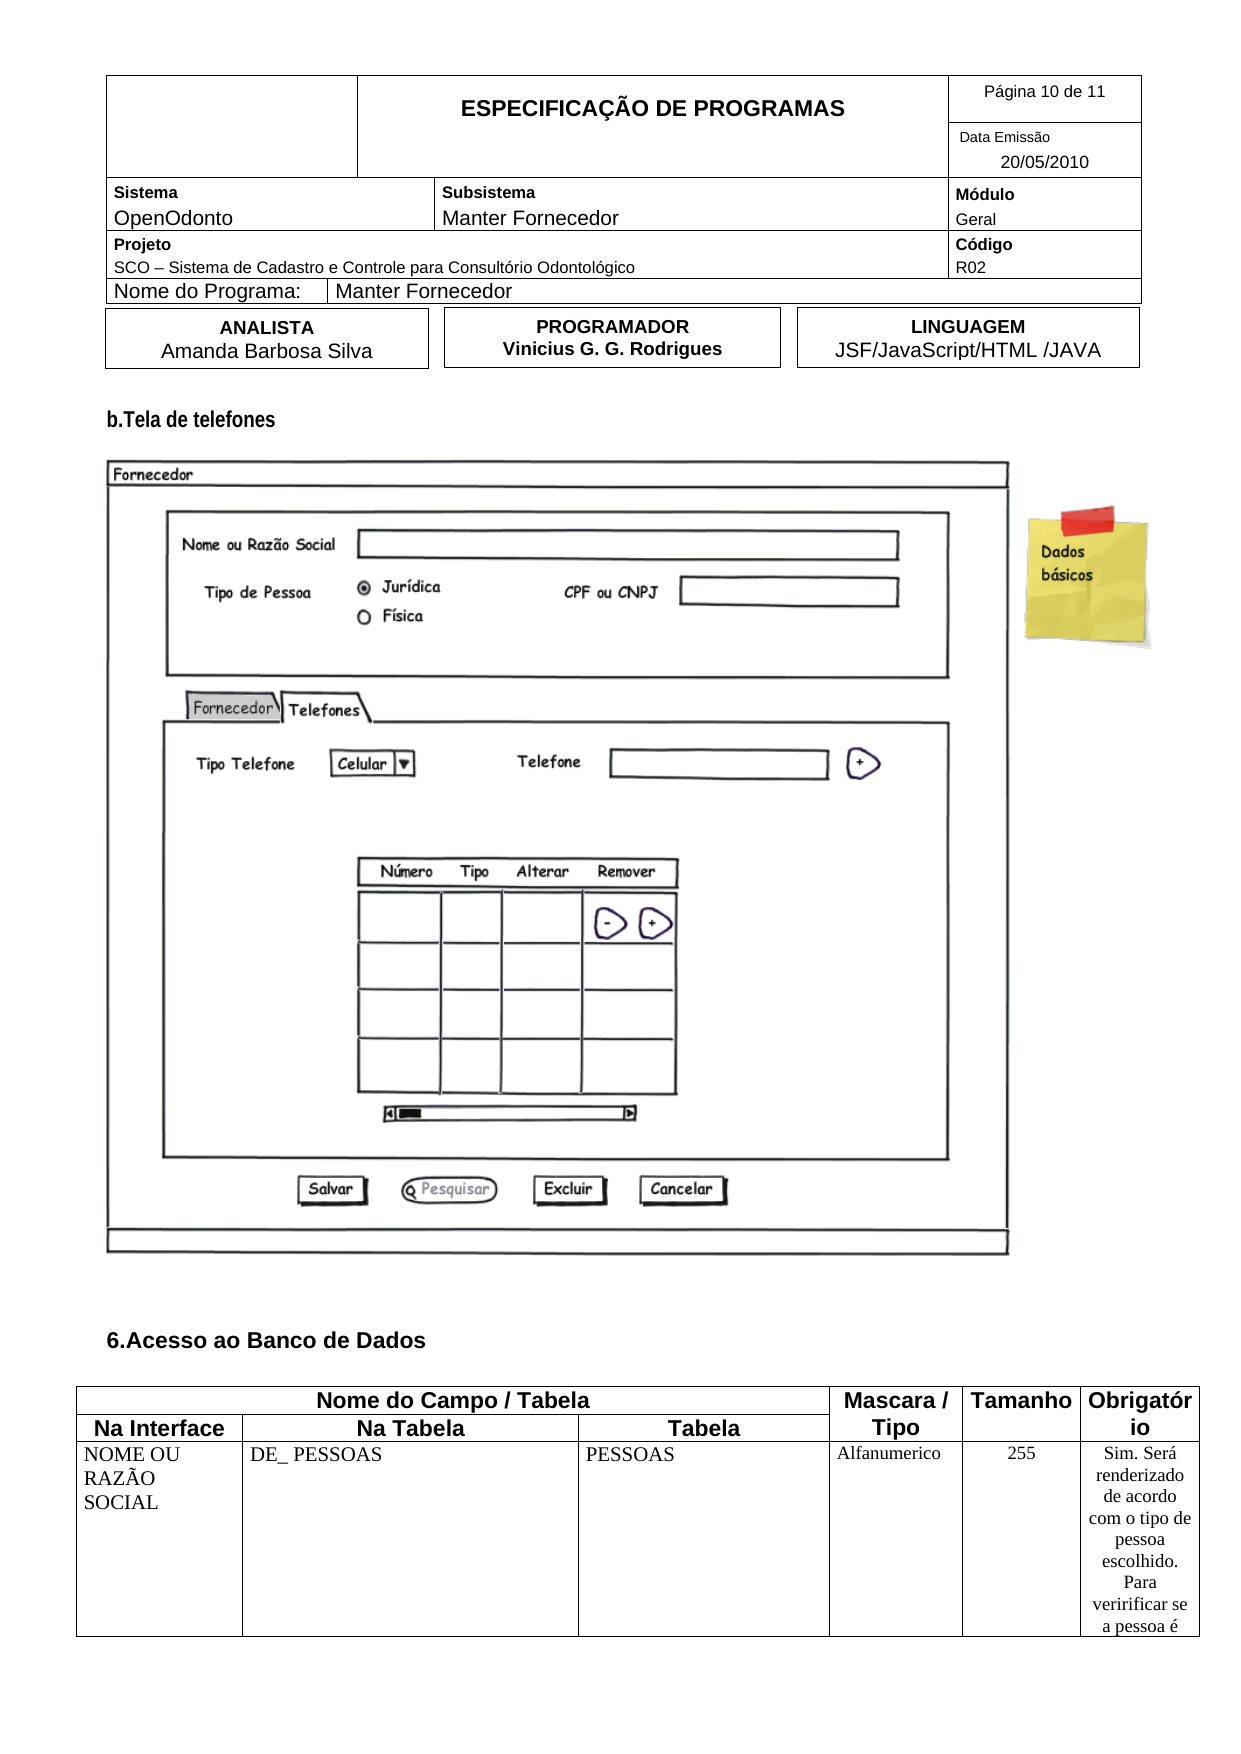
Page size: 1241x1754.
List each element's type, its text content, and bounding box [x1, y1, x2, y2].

table_header Nome do Campo / Tabela [77, 1387, 829, 1413]
subtitle Acesso ao Banco de Dados [106, 1327, 1151, 1353]
table_cell Sim. Será renderizado de acordo com o tipo de pessoa escolhido. Para veririficar se a pessoa é [1081, 1442, 1199, 1636]
table_cell Na Interface [77, 1415, 242, 1441]
picture [106, 459, 1152, 1256]
table_cell Tabela [579, 1415, 829, 1441]
subtitle Tela de telefones [106, 406, 1151, 433]
table_cell NOME OU RAZÃO SOCIAL [77, 1442, 242, 1636]
table_header Mascara / Tipo [830, 1387, 962, 1441]
table_header Obrigatório [1081, 1387, 1199, 1441]
table_cell 255 [963, 1442, 1080, 1636]
table_header Tamanho [963, 1387, 1080, 1441]
table_cell Alfanumerico [830, 1442, 962, 1636]
table_cell PESSOAS [579, 1442, 829, 1636]
table_cell DE_ PESSOAS [243, 1442, 578, 1636]
table_cell Na Tabela [243, 1415, 578, 1441]
